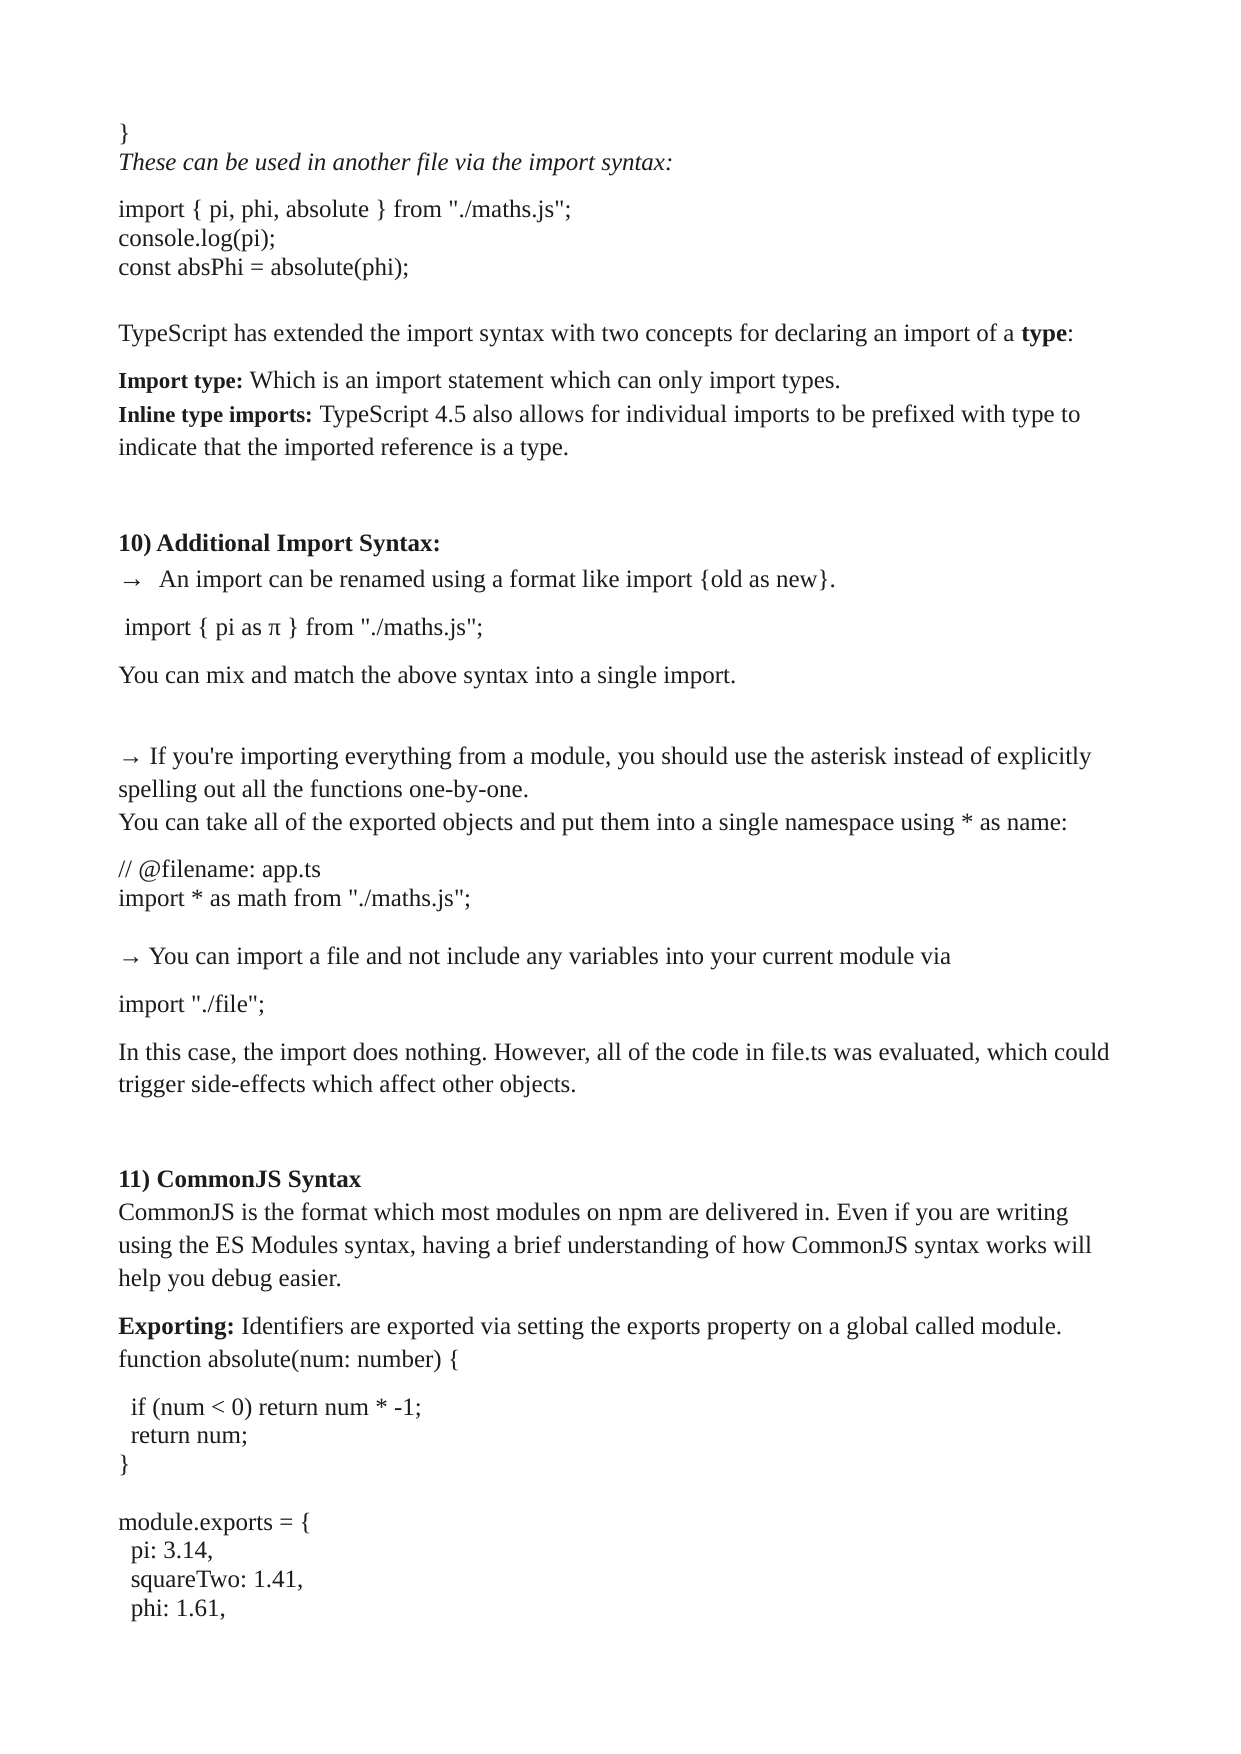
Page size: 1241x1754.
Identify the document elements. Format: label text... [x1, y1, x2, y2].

text Import type: Which is an import statement which can only import types. Inline type imports: TypeScript 4.5 also allows for individual imports to be prefixed with type to indicate that the imported reference is a type. [118, 366, 1122, 460]
text console.log(pi); [118, 223, 1122, 252]
text phi: 1.61, [118, 1593, 1122, 1622]
text These can be used in another file via the import syntax: [118, 147, 1122, 176]
text In this case, the import does nothing. However, all of the code in file.ts was evaluated, which could trigger side-effects which affect other objects. [118, 1037, 1122, 1098]
text pi: 3.14, [118, 1535, 1122, 1564]
text module.exports = { [118, 1507, 1122, 1535]
text const absPhi = absolute(phi); TypeScript has extended the import syntax with two concepts for declaring an import of a type: [118, 252, 1122, 347]
text 10) Additional Import Syntax: → An import can be renamed using a format like import {old as new}. [118, 526, 1122, 593]
text You can mix and match the above syntax into a single import. [118, 660, 1122, 689]
text import * as math from "./maths.js"; [118, 883, 1122, 912]
text squareTwo: 1.41, [118, 1564, 1122, 1593]
text } [118, 1449, 1122, 1478]
text // @filename: app.ts [118, 854, 1122, 883]
text import "./file"; [118, 989, 1122, 1018]
text if (num < 0) return num * -1; [118, 1392, 1122, 1420]
text Exporting: Identifiers are exported via setting the exports property on a global called module. function absolute(num: number) { [118, 1311, 1122, 1373]
text 11) CommonJS Syntax CommonJS is the format which most modules on npm are delivered in. Even if you are writing using the ES Modules syntax, having a brief understanding of how CommonJS syntax works will help you debug easier. [118, 1164, 1122, 1292]
text import { pi as π } from "./maths.js"; [118, 612, 1122, 641]
text → You can import a file and not include any variables into your current module via [118, 941, 1122, 970]
text import { pi, phi, absolute } from "./maths.js"; [118, 194, 1122, 223]
text } [118, 118, 1122, 147]
text return num; [118, 1420, 1122, 1449]
text → If you're importing everything from a module, you should use the asterisk instead of explicitly spelling out all the functions one-by-one. You can take all of the exported objects and put them into a single namespace using * as name: [118, 708, 1122, 836]
